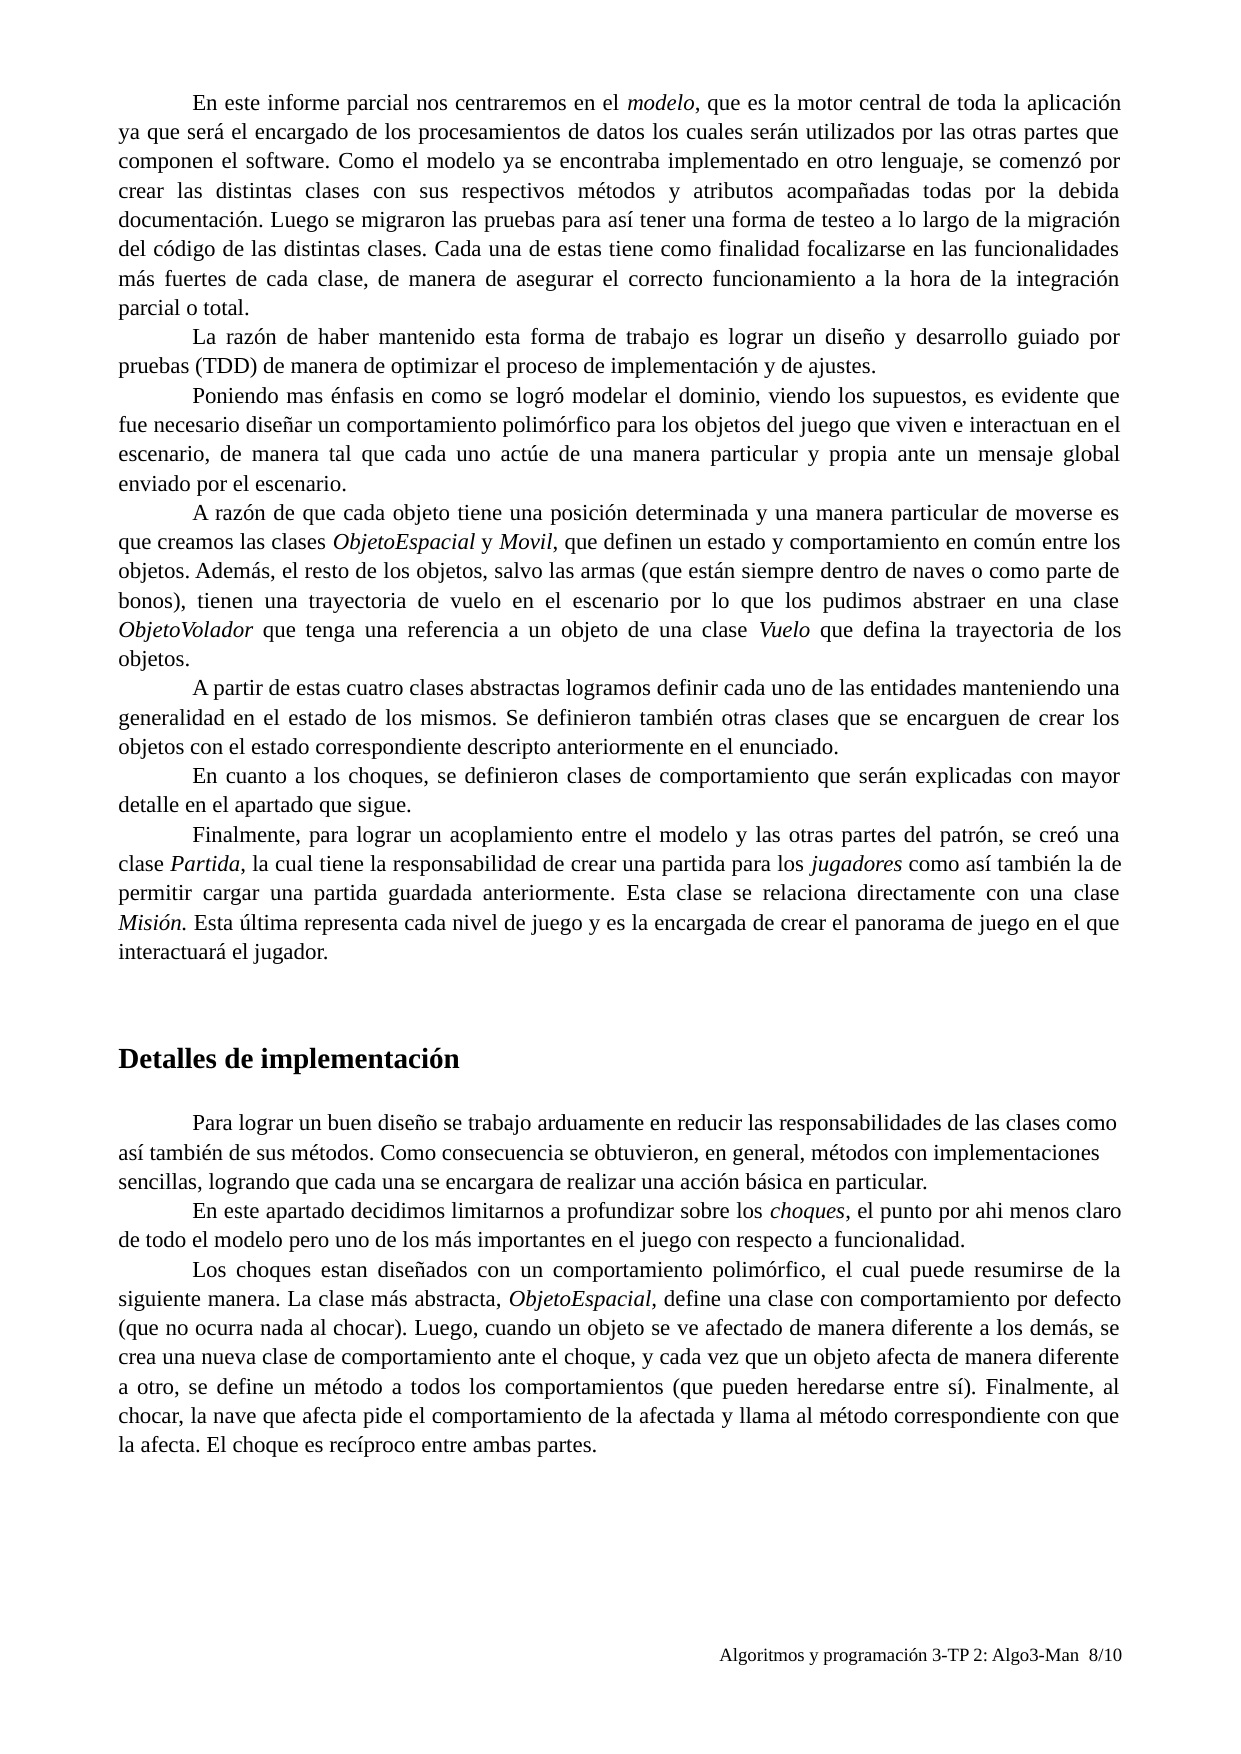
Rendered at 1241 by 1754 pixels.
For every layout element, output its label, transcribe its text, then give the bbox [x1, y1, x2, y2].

text Para lograr un buen diseño se trabajo arduamente en reducir las responsabilidades de las clases como así también de sus métodos. Como consecuencia se obtuvieron, en general, métodos con implementaciones sencillas, logrando que cada una se encargara de realizar una acción básica en particular. [118, 1109, 1122, 1194]
text En este apartado decidimos limitarnos a profundizar sobre los choques, el punto por ahi menos claro de todo el modelo pero uno de los más importantes en el juego con respecto a funcionalidad. [118, 1197, 1122, 1253]
text Finalmente, para lograr un acoplamiento entre el modelo y las otras partes del patrón, se creó una clase Partida, la cual tiene la responsabilidad de crear una partida para los jugadores como así también la de permitir cargar una partida guardada anteriormente. Esta clase se relaciona directamente con una clase Misión. Esta última representa cada nivel de juego y es la encargada de crear el panorama de juego en el que interactuará el jugador. [118, 821, 1122, 964]
text A razón de que cada objeto tiene una posición determinada y una manera particular de moverse es que creamos las clases ObjetoEspacial y Movil, que definen un estado y comportamiento en común entre los objetos. Además, el resto de los objetos, salvo las armas (que están siempre dentro de naves o como parte de bonos), tienen una trayectoria de vuelo en el escenario por lo que los pudimos abstraer en una clase ObjetoVolador que tenga una referencia a un objeto de una clase Vuelo que defina la trayectoria de los objetos. [118, 499, 1122, 672]
text En cuanto a los choques, se definieron clases de comportamiento que serán explicadas con mayor detalle en el apartado que sigue. [118, 762, 1122, 818]
subtitle Detalles de implementación [118, 1041, 1122, 1075]
text Los choques estan diseñados con un comportamiento polimórfico, el cual puede resumirse de la siguiente manera. La clase más abstracta, ObjetoEspacial, define una clase con comportamiento por defecto (que no ocurra nada al chocar). Luego, cuando un objeto se ve afectado de manera diferente a los demás, se crea una nueva clase de comportamiento ante el choque, y cada vez que un objeto afecta de manera diferente a otro, se define un método a todos los comportamientos (que pueden heredarse entre sí). Finalmente, al chocar, la nave que afecta pide el comportamiento de la afectada y llama al método correspondiente con que la afecta. El choque es recíproco entre ambas partes. [118, 1256, 1122, 1458]
text A partir de estas cuatro clases abstractas logramos definir cada uno de las entidades manteniendo una generalidad en el estado de los mismos. Se definieron también otras clases que se encarguen de crear los objetos con el estado correspondiente descripto anteriormente en el enunciado. [118, 674, 1122, 759]
text Poniendo mas énfasis en como se logró modelar el dominio, viendo los supuestos, es evidente que fue necesario diseñar un comportamiento polimórfico para los objetos del juego que viven e interactuan en el escenario, de manera tal que cada uno actúe de una manera particular y propia ante un mensaje global enviado por el escenario. [118, 382, 1122, 496]
text La razón de haber mantenido esta forma de trabajo es lograr un diseño y desarrollo guiado por pruebas (TDD) de manera de optimizar el proceso de implementación y de ajustes. [118, 323, 1122, 379]
text En este informe parcial nos centraremos en el modelo, que es la motor central de toda la aplicación ya que será el encargado de los procesamientos de datos los cuales serán utilizados por las otras partes que componen el software. Como el modelo ya se encontraba implementado en otro lenguaje, se comenzó por crear las distintas clases con sus respectivos métodos y atributos acompañadas todas por la debida documentación. Luego se migraron las pruebas para así tener una forma de testeo a lo largo de la migración del código de las distintas clases. Cada una de estas tiene como finalidad focalizarse en las funcionalidades más fuertes de cada clase, de manera de asegurar el correcto funcionamiento a la hora de la integración parcial o total. [118, 89, 1122, 320]
